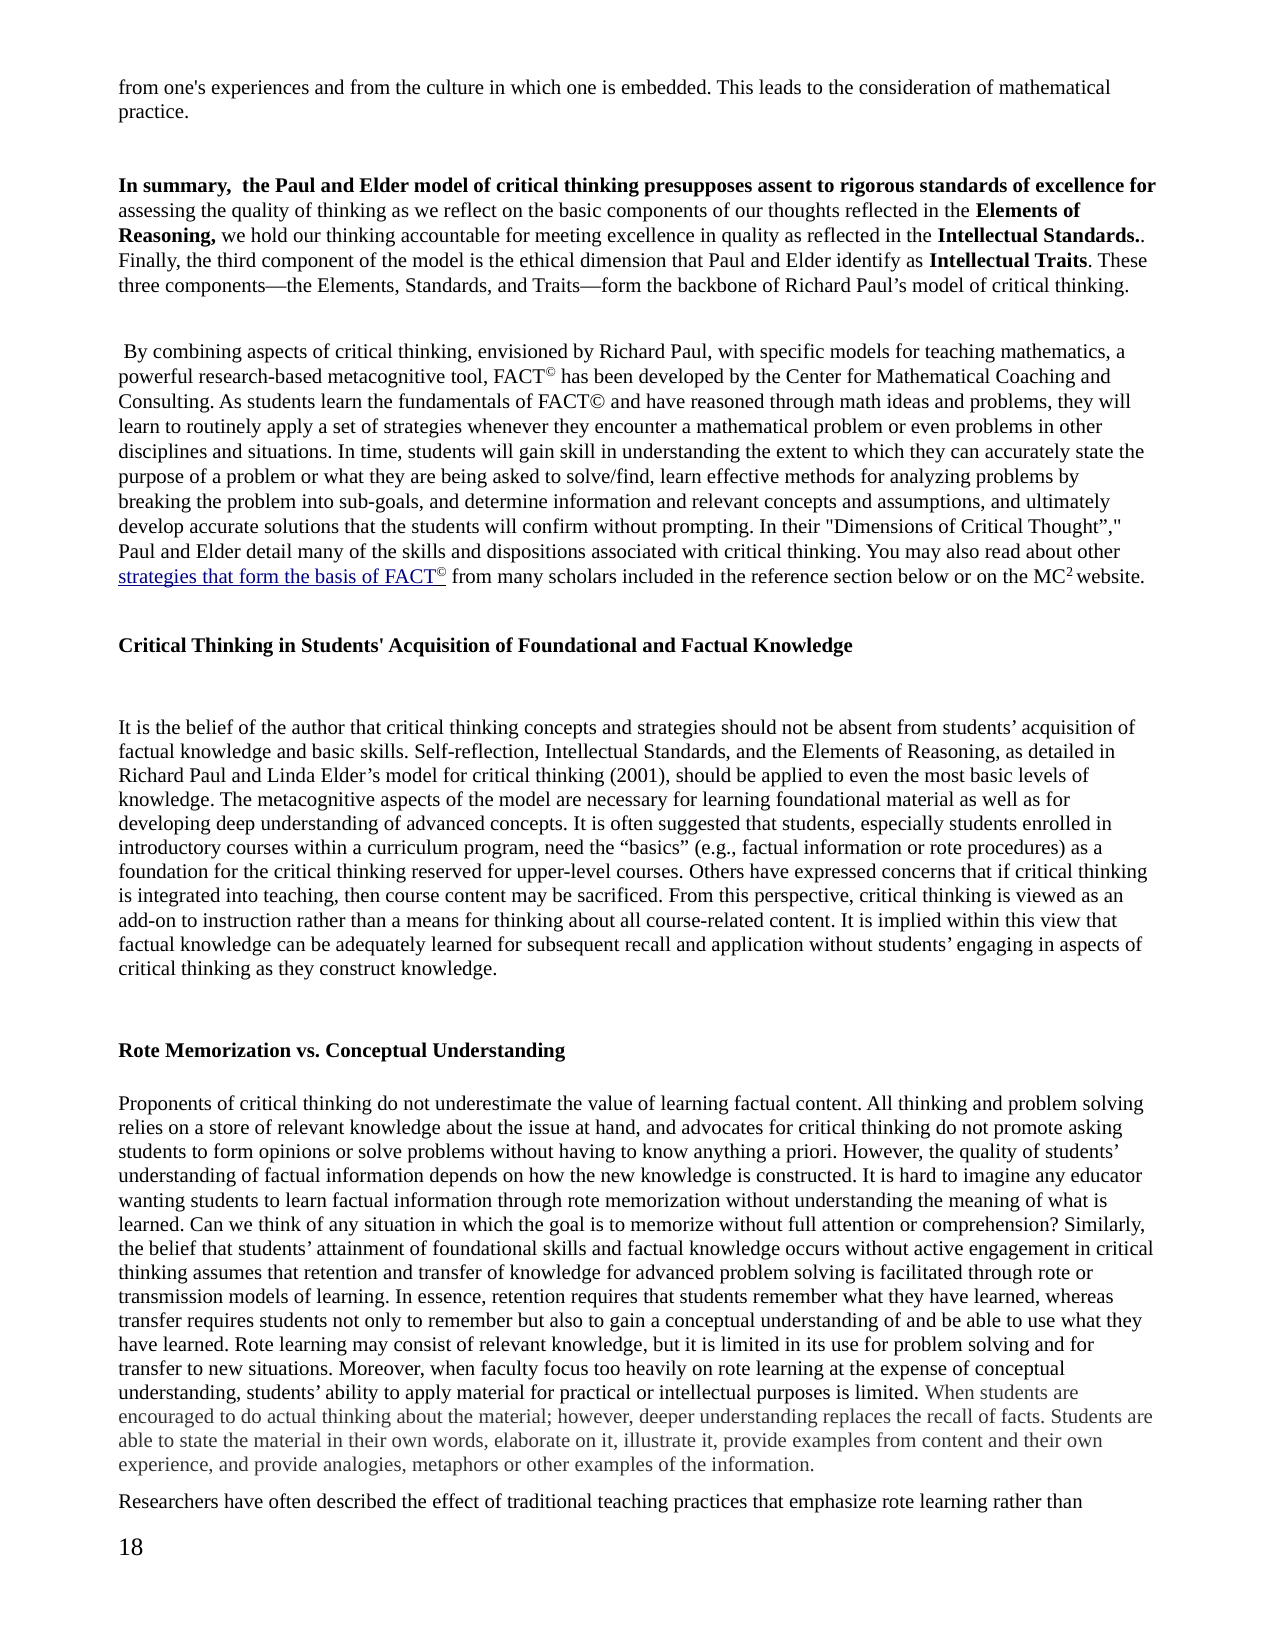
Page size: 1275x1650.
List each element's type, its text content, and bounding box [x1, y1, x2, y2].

text Proponents of critical thinking do not underestimate the value of learning factual content. All thinking and problem solving relies on a store of relevant knowledge about the issue at hand, and advocates for critical thinking do not promote asking students to form opinions or solve problems without having to know anything a priori. However, the quality of students’ understanding of factual information depends on how the new knowledge is constructed. It is hard to imagine any educator wanting students to learn factual information through rote memorization without understanding the meaning of what is learned. Can we think of any situation in which the goal is to memorize without full attention or comprehension? Similarly, the belief that students’ attainment of foundational skills and factual knowledge occurs without active engagement in critical thinking assumes that retention and transfer of knowledge for advanced problem solving is facilitated through rote or transmission models of learning. In essence, retention requires that students remember what they have learned, whereas transfer requires students not only to remember but also to gain a conceptual understanding of and be able to use what they have learned. Rote learning may consist of relevant knowledge, but it is limited in its use for problem solving and for transfer to new situations. Moreover, when faculty focus too heavily on rote learning at the expense of conceptual understanding, students’ ability to apply material for practical or intellectual purposes is limited. When students are encouraged to do actual thinking about the material; however, deeper understanding replaces the recall of facts. Students are able to state the material in their own words, elaborate on it, illustrate it, provide examples from content and their own experience, and provide analogies, metaphors or other examples of the information. [118, 1091, 1157, 1476]
text practice. [118, 99, 1157, 123]
text from one's experiences and from the culture in which one is embedded. This leads to the consideration of mathematical [118, 75, 1157, 99]
text By combining aspects of critical thinking, envisioned by Richard Paul, with specific models for teaching mathematics, a powerful research-based metacognitive tool, FACT© has been developed by the Center for Mathematical Coaching and Consulting. As students learn the fundamentals of FACT© and have reasoned through math ideas and problems, they will learn to routinely apply a set of strategies whenever they encounter a mathematical problem or even problems in other disciplines and situations. In time, students will gain skill in understanding the extent to which they can accurately state the purpose of a problem or what they are being asked to solve/find, learn effective methods for analyzing problems by breaking the problem into sub-goals, and determine information and relevant concepts and assumptions, and ultimately develop accurate solutions that the students will confirm without prompting. In their "Dimensions of Critical Thought”," Paul and Elder detail many of the skills and dispositions associated with critical thinking. You may also read about other strategies that form the basis of FACT© from many scholars included in the reference section below or on the MC2 website. [118, 338, 1157, 588]
text Critical Thinking in Students' Acquisition of Foundational and Factual Knowledge [118, 633, 1157, 657]
text Rote Memorization vs. Conceptual Understanding [118, 1038, 1157, 1062]
text Researchers have often described the effect of traditional teaching practices that emphasize rote learning rather than [118, 1489, 1157, 1513]
text In summary, the Paul and Elder model of critical thinking presupposes assent to rigorous standards of excellence for assessing the quality of thinking as we reflect on the basic components of our thoughts reflected in the Elements of Reasoning, we hold our thinking accountable for meeting excellence in quality as reflected in the Intellectual Standards.. Finally, the third component of the model is the ethical dimension that Paul and Elder identify as Intellectual Traits. These three components—the Elements, Standards, and Traits—form the backbone of Richard Paul’s model of critical thinking. [118, 172, 1157, 297]
text It is the belief of the author that critical thinking concepts and strategies should not be absent from students’ acquisition of factual knowledge and basic skills. Self-reflection, Intellectual Standards, and the Elements of Reasoning, as detailed in Richard Paul and Linda Elder’s model for critical thinking (2001), should be applied to even the most basic levels of knowledge. The metacognitive aspects of the model are necessary for learning foundational material as well as for developing deep understanding of advanced concepts. It is often suggested that students, especially students enrolled in introductory courses within a curriculum program, need the “basics” (e.g., factual information or rote procedures) as a foundation for the critical thinking reserved for upper-level courses. Others have expressed concerns that if critical thinking is integrated into teaching, then course content may be sacrificed. From this perspective, critical thinking is viewed as an add-on to instruction rather than a means for thinking about all course-related content. It is implied within this view that factual knowledge can be adequately learned for subsequent recall and application without students’ engaging in aspects of critical thinking as they construct knowledge. [118, 715, 1157, 980]
